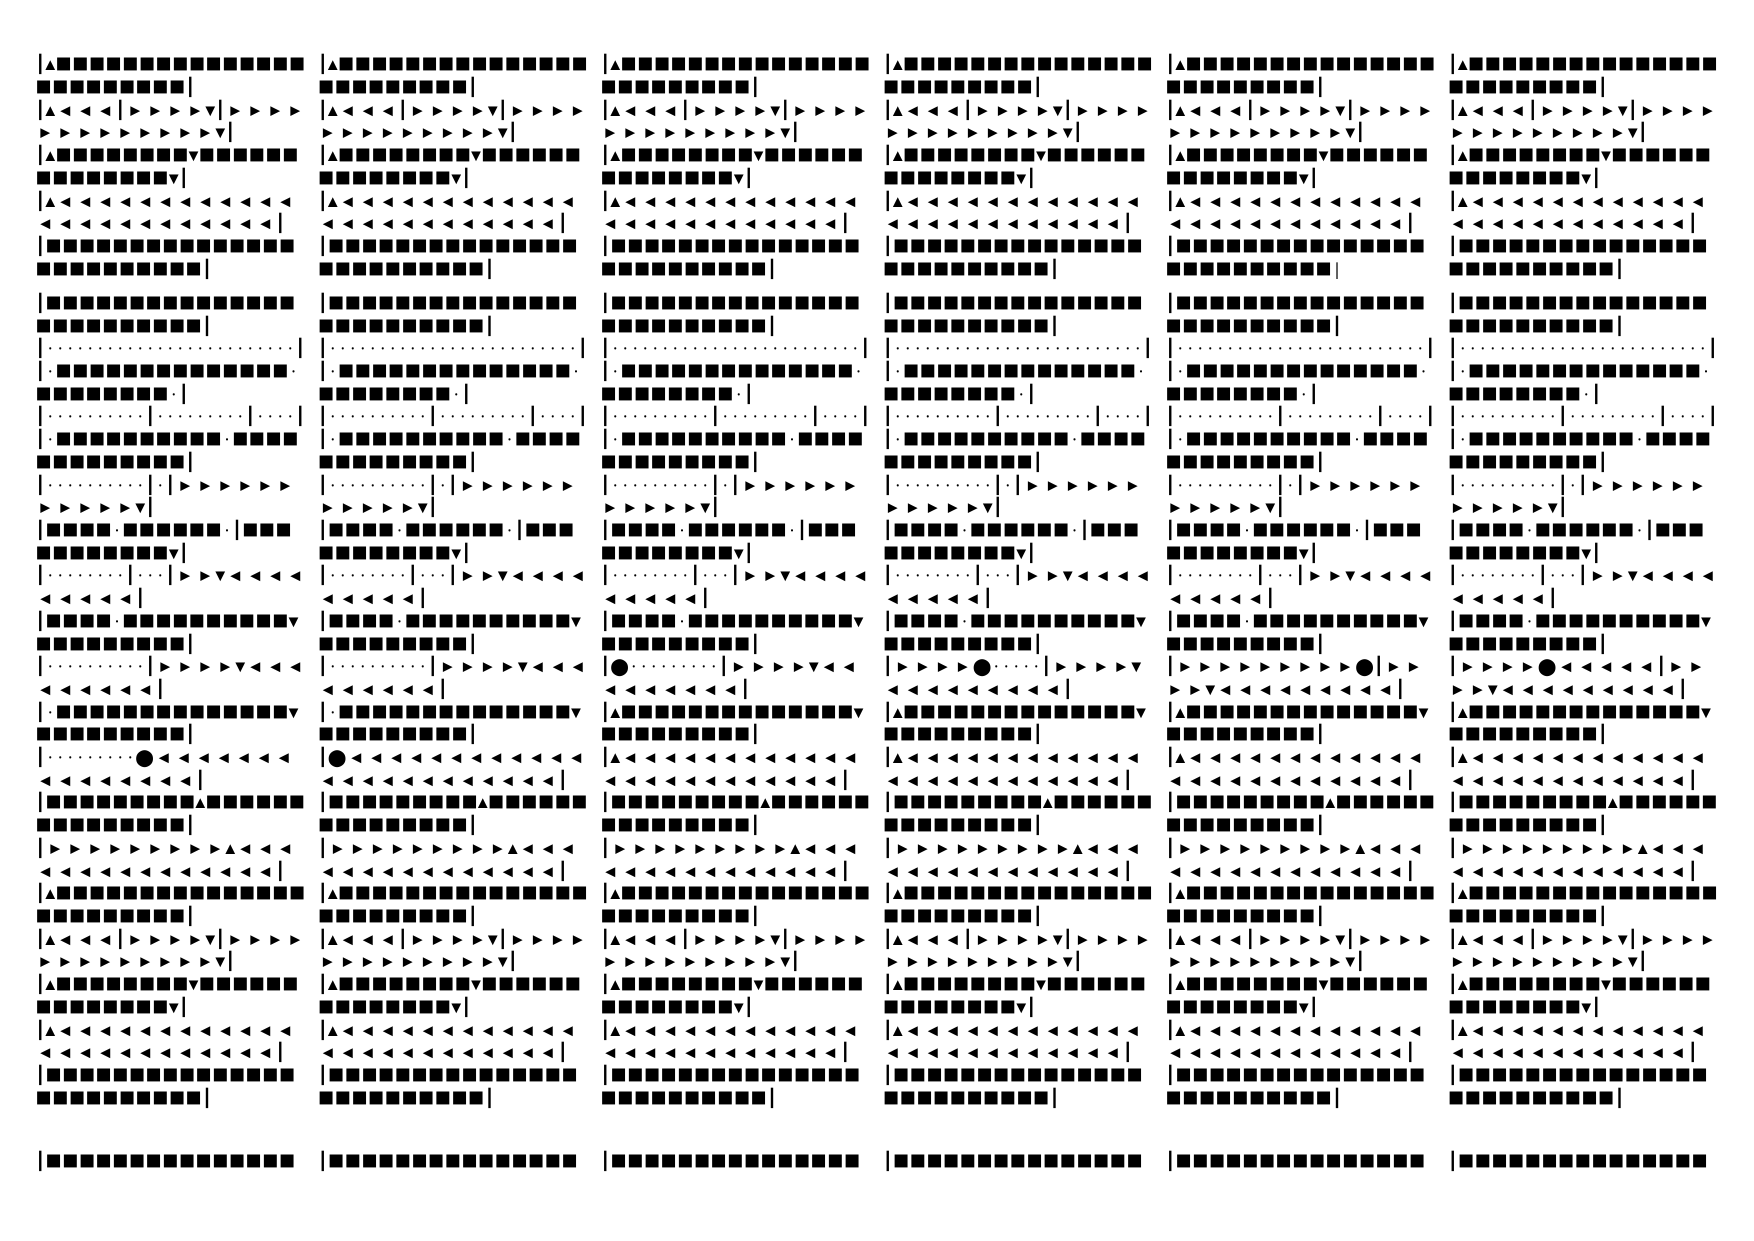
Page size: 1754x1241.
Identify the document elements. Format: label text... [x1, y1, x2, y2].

table_header ┃▲⬛⬛⬛⬛⬛⬛⬛⬛⬛⬛⬛⬛⬛⬛⬛⬛⬛⬛⬛⬛⬛⬛⬛⬛┃ ┃▲◀◀◀┃▶▶▶▶▼┃▶▶▶▶▶▶▶▶▶▶▶▶▶▼┃ ┃▲⬛⬛⬛⬛⬛⬛⬛⬛▼⬛⬛⬛⬛⬛⬛⬛⬛⬛⬛⬛⬛⬛⬛▼┃ ┃▲◀◀◀◀◀◀◀◀◀◀◀◀◀◀◀◀◀◀◀◀◀◀◀◀┃ ┃⬛⬛⬛⬛⬛⬛⬛⬛⬛⬛⬛⬛⬛⬛⬛⬛⬛⬛⬛⬛⬛⬛⬛⬛⬛┃ [1442, 47, 1724, 286]
table_header ┃⬛⬛⬛⬛⬛⬛⬛⬛⬛⬛⬛⬛⬛⬛⬛ [1159, 1144, 1442, 1178]
table_header ┃⬛⬛⬛⬛⬛⬛⬛⬛⬛⬛⬛⬛⬛⬛⬛ [877, 1144, 1159, 1178]
table_header ┃⬛⬛⬛⬛⬛⬛⬛⬛⬛⬛⬛⬛⬛⬛⬛ [30, 1144, 312, 1178]
table_header ┃▲⬛⬛⬛⬛⬛⬛⬛⬛⬛⬛⬛⬛⬛⬛⬛⬛⬛⬛⬛⬛⬛⬛⬛⬛┃ ┃▲◀◀◀┃▶▶▶▶▼┃▶▶▶▶▶▶▶▶▶▶▶▶▶▼┃ ┃▲⬛⬛⬛⬛⬛⬛⬛⬛▼⬛⬛⬛⬛⬛⬛⬛⬛⬛⬛⬛⬛⬛⬛▼┃ ┃▲◀◀◀◀◀◀◀◀◀◀◀◀◀◀◀◀◀◀◀◀◀◀◀◀┃ ┃⬛⬛⬛⬛⬛⬛⬛⬛⬛⬛⬛⬛⬛⬛⬛⬛⬛⬛⬛⬛⬛⬛⬛⬛⬛┃ [594, 47, 877, 286]
table_header ┃⬛⬛⬛⬛⬛⬛⬛⬛⬛⬛⬛⬛⬛⬛⬛⬛⬛⬛⬛⬛⬛⬛⬛⬛⬛┃ ┃∙∙∙∙∙∙∙∙∙∙∙∙∙∙∙∙∙∙∙∙∙∙∙∙∙┃ ┃∙⬛⬛⬛⬛⬛⬛⬛⬛⬛⬛⬛⬛⬛⬛∙⬛⬛⬛⬛⬛⬛⬛⬛∙┃ ┃∙∙∙∙∙∙∙∙∙∙┃∙∙∙∙∙∙∙∙∙┃∙∙∙∙┃ ┃∙⬛⬛⬛⬛⬛⬛⬛⬛⬛⬛∙⬛⬛⬛⬛⬛⬛⬛⬛⬛⬛⬛⬛⬛┃ ┃∙∙∙∙∙∙∙∙∙∙┃∙┃▶▶▶▶▶▶▶▶▶▶▶▼┃ ┃⬛⬛⬛⬛∙⬛⬛⬛⬛⬛⬛∙┃⬛⬛⬛⬛⬛⬛⬛⬛⬛⬛⬛▼┃ ┃∙∙∙∙∙∙∙∙┃∙∙∙┃▶▶▼◀◀◀◀◀◀◀◀◀┃ ┃⬛⬛⬛⬛∙⬛⬛⬛⬛⬛⬛⬛⬛⬛⬛▼⬛⬛⬛⬛⬛⬛⬛⬛⬛┃ ┃⬤∙∙∙∙∙∙∙∙∙┃▶▶▶▶▼◀◀◀◀◀◀◀◀◀┃ ┃▲⬛⬛⬛⬛⬛⬛⬛⬛⬛⬛⬛⬛⬛⬛▼⬛⬛⬛⬛⬛⬛⬛⬛⬛┃ ┃▲◀◀◀◀◀◀◀◀◀◀◀◀◀◀◀◀◀◀◀◀◀◀◀◀┃ ┃⬛⬛⬛⬛⬛⬛⬛⬛⬛▲⬛⬛⬛⬛⬛⬛⬛⬛⬛⬛⬛⬛⬛⬛⬛┃ ┃▶▶▶▶▶▶▶▶▶▲◀◀◀◀◀◀◀◀◀◀◀◀◀◀◀┃ ┃▲⬛⬛⬛⬛⬛⬛⬛⬛⬛⬛⬛⬛⬛⬛⬛⬛⬛⬛⬛⬛⬛⬛⬛⬛┃ ┃▲◀◀◀┃▶▶▶▶▼┃▶▶▶▶▶▶▶▶▶▶▶▶▶▼┃ ┃▲⬛⬛⬛⬛⬛⬛⬛⬛▼⬛⬛⬛⬛⬛⬛⬛⬛⬛⬛⬛⬛⬛⬛▼┃ ┃▲◀◀◀◀◀◀◀◀◀◀◀◀◀◀◀◀◀◀◀◀◀◀◀◀┃ ┃⬛⬛⬛⬛⬛⬛⬛⬛⬛⬛⬛⬛⬛⬛⬛⬛⬛⬛⬛⬛⬛⬛⬛⬛⬛┃ [594, 286, 877, 1115]
table_header ┃⬛⬛⬛⬛⬛⬛⬛⬛⬛⬛⬛⬛⬛⬛⬛⬛⬛⬛⬛⬛⬛⬛⬛⬛⬛┃ ┃∙∙∙∙∙∙∙∙∙∙∙∙∙∙∙∙∙∙∙∙∙∙∙∙∙┃ ┃∙⬛⬛⬛⬛⬛⬛⬛⬛⬛⬛⬛⬛⬛⬛∙⬛⬛⬛⬛⬛⬛⬛⬛∙┃ ┃∙∙∙∙∙∙∙∙∙∙┃∙∙∙∙∙∙∙∙∙┃∙∙∙∙┃ ┃∙⬛⬛⬛⬛⬛⬛⬛⬛⬛⬛∙⬛⬛⬛⬛⬛⬛⬛⬛⬛⬛⬛⬛⬛┃ ┃∙∙∙∙∙∙∙∙∙∙┃∙┃▶▶▶▶▶▶▶▶▶▶▶▼┃ ┃⬛⬛⬛⬛∙⬛⬛⬛⬛⬛⬛∙┃⬛⬛⬛⬛⬛⬛⬛⬛⬛⬛⬛▼┃ ┃∙∙∙∙∙∙∙∙┃∙∙∙┃▶▶▼◀◀◀◀◀◀◀◀◀┃ ┃⬛⬛⬛⬛∙⬛⬛⬛⬛⬛⬛⬛⬛⬛⬛▼⬛⬛⬛⬛⬛⬛⬛⬛⬛┃ ┃▶▶▶▶⬤◀◀◀◀◀┃▶▶▶▶▼◀◀◀◀◀◀◀◀◀┃ ┃▲⬛⬛⬛⬛⬛⬛⬛⬛⬛⬛⬛⬛⬛⬛▼⬛⬛⬛⬛⬛⬛⬛⬛⬛┃ ┃▲◀◀◀◀◀◀◀◀◀◀◀◀◀◀◀◀◀◀◀◀◀◀◀◀┃ ┃⬛⬛⬛⬛⬛⬛⬛⬛⬛▲⬛⬛⬛⬛⬛⬛⬛⬛⬛⬛⬛⬛⬛⬛⬛┃ ┃▶▶▶▶▶▶▶▶▶▲◀◀◀◀◀◀◀◀◀◀◀◀◀◀◀┃ ┃▲⬛⬛⬛⬛⬛⬛⬛⬛⬛⬛⬛⬛⬛⬛⬛⬛⬛⬛⬛⬛⬛⬛⬛⬛┃ ┃▲◀◀◀┃▶▶▶▶▼┃▶▶▶▶▶▶▶▶▶▶▶▶▶▼┃ ┃▲⬛⬛⬛⬛⬛⬛⬛⬛▼⬛⬛⬛⬛⬛⬛⬛⬛⬛⬛⬛⬛⬛⬛▼┃ ┃▲◀◀◀◀◀◀◀◀◀◀◀◀◀◀◀◀◀◀◀◀◀◀◀◀┃ ┃⬛⬛⬛⬛⬛⬛⬛⬛⬛⬛⬛⬛⬛⬛⬛⬛⬛⬛⬛⬛⬛⬛⬛⬛⬛┃ [1442, 286, 1724, 1115]
table_header ┃▲⬛⬛⬛⬛⬛⬛⬛⬛⬛⬛⬛⬛⬛⬛⬛⬛⬛⬛⬛⬛⬛⬛⬛⬛┃ ┃▲◀◀◀┃▶▶▶▶▼┃▶▶▶▶▶▶▶▶▶▶▶▶▶▼┃ ┃▲⬛⬛⬛⬛⬛⬛⬛⬛▼⬛⬛⬛⬛⬛⬛⬛⬛⬛⬛⬛⬛⬛⬛▼┃ ┃▲◀◀◀◀◀◀◀◀◀◀◀◀◀◀◀◀◀◀◀◀◀◀◀◀┃ ┃⬛⬛⬛⬛⬛⬛⬛⬛⬛⬛⬛⬛⬛⬛⬛⬛⬛⬛⬛⬛⬛⬛⬛⬛⬛┃ [877, 47, 1159, 286]
table_header ┃⬛⬛⬛⬛⬛⬛⬛⬛⬛⬛⬛⬛⬛⬛⬛⬛⬛⬛⬛⬛⬛⬛⬛⬛⬛┃ ┃∙∙∙∙∙∙∙∙∙∙∙∙∙∙∙∙∙∙∙∙∙∙∙∙∙┃ ┃∙⬛⬛⬛⬛⬛⬛⬛⬛⬛⬛⬛⬛⬛⬛∙⬛⬛⬛⬛⬛⬛⬛⬛∙┃ ┃∙∙∙∙∙∙∙∙∙∙┃∙∙∙∙∙∙∙∙∙┃∙∙∙∙┃ ┃∙⬛⬛⬛⬛⬛⬛⬛⬛⬛⬛∙⬛⬛⬛⬛⬛⬛⬛⬛⬛⬛⬛⬛⬛┃ ┃∙∙∙∙∙∙∙∙∙∙┃∙┃▶▶▶▶▶▶▶▶▶▶▶▼┃ ┃⬛⬛⬛⬛∙⬛⬛⬛⬛⬛⬛∙┃⬛⬛⬛⬛⬛⬛⬛⬛⬛⬛⬛▼┃ ┃∙∙∙∙∙∙∙∙┃∙∙∙┃▶▶▼◀◀◀◀◀◀◀◀◀┃ ┃⬛⬛⬛⬛∙⬛⬛⬛⬛⬛⬛⬛⬛⬛⬛▼⬛⬛⬛⬛⬛⬛⬛⬛⬛┃ ┃▶▶▶▶▶▶▶▶▶⬤┃▶▶▶▶▼◀◀◀◀◀◀◀◀◀┃ ┃▲⬛⬛⬛⬛⬛⬛⬛⬛⬛⬛⬛⬛⬛⬛▼⬛⬛⬛⬛⬛⬛⬛⬛⬛┃ ┃▲◀◀◀◀◀◀◀◀◀◀◀◀◀◀◀◀◀◀◀◀◀◀◀◀┃ ┃⬛⬛⬛⬛⬛⬛⬛⬛⬛▲⬛⬛⬛⬛⬛⬛⬛⬛⬛⬛⬛⬛⬛⬛⬛┃ ┃▶▶▶▶▶▶▶▶▶▲◀◀◀◀◀◀◀◀◀◀◀◀◀◀◀┃ ┃▲⬛⬛⬛⬛⬛⬛⬛⬛⬛⬛⬛⬛⬛⬛⬛⬛⬛⬛⬛⬛⬛⬛⬛⬛┃ ┃▲◀◀◀┃▶▶▶▶▼┃▶▶▶▶▶▶▶▶▶▶▶▶▶▼┃ ┃▲⬛⬛⬛⬛⬛⬛⬛⬛▼⬛⬛⬛⬛⬛⬛⬛⬛⬛⬛⬛⬛⬛⬛▼┃ ┃▲◀◀◀◀◀◀◀◀◀◀◀◀◀◀◀◀◀◀◀◀◀◀◀◀┃ ┃⬛⬛⬛⬛⬛⬛⬛⬛⬛⬛⬛⬛⬛⬛⬛⬛⬛⬛⬛⬛⬛⬛⬛⬛⬛┃ [1159, 286, 1442, 1115]
table_header ┃⬛⬛⬛⬛⬛⬛⬛⬛⬛⬛⬛⬛⬛⬛⬛ [312, 1144, 594, 1178]
table_header ┃▲⬛⬛⬛⬛⬛⬛⬛⬛⬛⬛⬛⬛⬛⬛⬛⬛⬛⬛⬛⬛⬛⬛⬛⬛┃ ┃▲◀◀◀┃▶▶▶▶▼┃▶▶▶▶▶▶▶▶▶▶▶▶▶▼┃ ┃▲⬛⬛⬛⬛⬛⬛⬛⬛▼⬛⬛⬛⬛⬛⬛⬛⬛⬛⬛⬛⬛⬛⬛▼┃ ┃▲◀◀◀◀◀◀◀◀◀◀◀◀◀◀◀◀◀◀◀◀◀◀◀◀┃ ┃⬛⬛⬛⬛⬛⬛⬛⬛⬛⬛⬛⬛⬛⬛⬛⬛⬛⬛⬛⬛⬛⬛⬛⬛⬛┃ [30, 47, 312, 286]
table_header ┃⬛⬛⬛⬛⬛⬛⬛⬛⬛⬛⬛⬛⬛⬛⬛⬛⬛⬛⬛⬛⬛⬛⬛⬛⬛┃ ┃∙∙∙∙∙∙∙∙∙∙∙∙∙∙∙∙∙∙∙∙∙∙∙∙∙┃ ┃∙⬛⬛⬛⬛⬛⬛⬛⬛⬛⬛⬛⬛⬛⬛∙⬛⬛⬛⬛⬛⬛⬛⬛∙┃ ┃∙∙∙∙∙∙∙∙∙∙┃∙∙∙∙∙∙∙∙∙┃∙∙∙∙┃ ┃∙⬛⬛⬛⬛⬛⬛⬛⬛⬛⬛∙⬛⬛⬛⬛⬛⬛⬛⬛⬛⬛⬛⬛⬛┃ ┃∙∙∙∙∙∙∙∙∙∙┃∙┃▶▶▶▶▶▶▶▶▶▶▶▼┃ ┃⬛⬛⬛⬛∙⬛⬛⬛⬛⬛⬛∙┃⬛⬛⬛⬛⬛⬛⬛⬛⬛⬛⬛▼┃ ┃∙∙∙∙∙∙∙∙┃∙∙∙┃▶▶▼◀◀◀◀◀◀◀◀◀┃ ┃⬛⬛⬛⬛∙⬛⬛⬛⬛⬛⬛⬛⬛⬛⬛▼⬛⬛⬛⬛⬛⬛⬛⬛⬛┃ ┃▶▶▶▶⬤∙∙∙∙∙┃▶▶▶▶▼◀◀◀◀◀◀◀◀◀┃ ┃▲⬛⬛⬛⬛⬛⬛⬛⬛⬛⬛⬛⬛⬛⬛▼⬛⬛⬛⬛⬛⬛⬛⬛⬛┃ ┃▲◀◀◀◀◀◀◀◀◀◀◀◀◀◀◀◀◀◀◀◀◀◀◀◀┃ ┃⬛⬛⬛⬛⬛⬛⬛⬛⬛▲⬛⬛⬛⬛⬛⬛⬛⬛⬛⬛⬛⬛⬛⬛⬛┃ ┃▶▶▶▶▶▶▶▶▶▲◀◀◀◀◀◀◀◀◀◀◀◀◀◀◀┃ ┃▲⬛⬛⬛⬛⬛⬛⬛⬛⬛⬛⬛⬛⬛⬛⬛⬛⬛⬛⬛⬛⬛⬛⬛⬛┃ ┃▲◀◀◀┃▶▶▶▶▼┃▶▶▶▶▶▶▶▶▶▶▶▶▶▼┃ ┃▲⬛⬛⬛⬛⬛⬛⬛⬛▼⬛⬛⬛⬛⬛⬛⬛⬛⬛⬛⬛⬛⬛⬛▼┃ ┃▲◀◀◀◀◀◀◀◀◀◀◀◀◀◀◀◀◀◀◀◀◀◀◀◀┃ ┃⬛⬛⬛⬛⬛⬛⬛⬛⬛⬛⬛⬛⬛⬛⬛⬛⬛⬛⬛⬛⬛⬛⬛⬛⬛┃ [877, 286, 1159, 1115]
table_header ┃⬛⬛⬛⬛⬛⬛⬛⬛⬛⬛⬛⬛⬛⬛⬛ [1442, 1144, 1724, 1178]
table_header ┃⬛⬛⬛⬛⬛⬛⬛⬛⬛⬛⬛⬛⬛⬛⬛⬛⬛⬛⬛⬛⬛⬛⬛⬛⬛┃ ┃∙∙∙∙∙∙∙∙∙∙∙∙∙∙∙∙∙∙∙∙∙∙∙∙∙┃ ┃∙⬛⬛⬛⬛⬛⬛⬛⬛⬛⬛⬛⬛⬛⬛∙⬛⬛⬛⬛⬛⬛⬛⬛∙┃ ┃∙∙∙∙∙∙∙∙∙∙┃∙∙∙∙∙∙∙∙∙┃∙∙∙∙┃ ┃∙⬛⬛⬛⬛⬛⬛⬛⬛⬛⬛∙⬛⬛⬛⬛⬛⬛⬛⬛⬛⬛⬛⬛⬛┃ ┃∙∙∙∙∙∙∙∙∙∙┃∙┃▶▶▶▶▶▶▶▶▶▶▶▼┃ ┃⬛⬛⬛⬛∙⬛⬛⬛⬛⬛⬛∙┃⬛⬛⬛⬛⬛⬛⬛⬛⬛⬛⬛▼┃ ┃∙∙∙∙∙∙∙∙┃∙∙∙┃▶▶▼◀◀◀◀◀◀◀◀◀┃ ┃⬛⬛⬛⬛∙⬛⬛⬛⬛⬛⬛⬛⬛⬛⬛▼⬛⬛⬛⬛⬛⬛⬛⬛⬛┃ ┃∙∙∙∙∙∙∙∙∙∙┃▶▶▶▶▼◀◀◀◀◀◀◀◀◀┃ ┃∙⬛⬛⬛⬛⬛⬛⬛⬛⬛⬛⬛⬛⬛⬛▼⬛⬛⬛⬛⬛⬛⬛⬛⬛┃ ┃⬤◀◀◀◀◀◀◀◀◀◀◀◀◀◀◀◀◀◀◀◀◀◀◀◀┃ ┃⬛⬛⬛⬛⬛⬛⬛⬛⬛▲⬛⬛⬛⬛⬛⬛⬛⬛⬛⬛⬛⬛⬛⬛⬛┃ ┃▶▶▶▶▶▶▶▶▶▲◀◀◀◀◀◀◀◀◀◀◀◀◀◀◀┃ ┃▲⬛⬛⬛⬛⬛⬛⬛⬛⬛⬛⬛⬛⬛⬛⬛⬛⬛⬛⬛⬛⬛⬛⬛⬛┃ ┃▲◀◀◀┃▶▶▶▶▼┃▶▶▶▶▶▶▶▶▶▶▶▶▶▼┃ ┃▲⬛⬛⬛⬛⬛⬛⬛⬛▼⬛⬛⬛⬛⬛⬛⬛⬛⬛⬛⬛⬛⬛⬛▼┃ ┃▲◀◀◀◀◀◀◀◀◀◀◀◀◀◀◀◀◀◀◀◀◀◀◀◀┃ ┃⬛⬛⬛⬛⬛⬛⬛⬛⬛⬛⬛⬛⬛⬛⬛⬛⬛⬛⬛⬛⬛⬛⬛⬛⬛┃ [312, 286, 594, 1115]
table_header ┃▲⬛⬛⬛⬛⬛⬛⬛⬛⬛⬛⬛⬛⬛⬛⬛⬛⬛⬛⬛⬛⬛⬛⬛⬛┃ ┃▲◀◀◀┃▶▶▶▶▼┃▶▶▶▶▶▶▶▶▶▶▶▶▶▼┃ ┃▲⬛⬛⬛⬛⬛⬛⬛⬛▼⬛⬛⬛⬛⬛⬛⬛⬛⬛⬛⬛⬛⬛⬛▼┃ ┃▲◀◀◀◀◀◀◀◀◀◀◀◀◀◀◀◀◀◀◀◀◀◀◀◀┃ ┃⬛⬛⬛⬛⬛⬛⬛⬛⬛⬛⬛⬛⬛⬛⬛⬛⬛⬛⬛⬛⬛⬛⬛⬛⬛| [1159, 47, 1442, 286]
table_header ┃▲⬛⬛⬛⬛⬛⬛⬛⬛⬛⬛⬛⬛⬛⬛⬛⬛⬛⬛⬛⬛⬛⬛⬛⬛┃ ┃▲◀◀◀┃▶▶▶▶▼┃▶▶▶▶▶▶▶▶▶▶▶▶▶▼┃ ┃▲⬛⬛⬛⬛⬛⬛⬛⬛▼⬛⬛⬛⬛⬛⬛⬛⬛⬛⬛⬛⬛⬛⬛▼┃ ┃▲◀◀◀◀◀◀◀◀◀◀◀◀◀◀◀◀◀◀◀◀◀◀◀◀┃ ┃⬛⬛⬛⬛⬛⬛⬛⬛⬛⬛⬛⬛⬛⬛⬛⬛⬛⬛⬛⬛⬛⬛⬛⬛⬛┃ [312, 47, 594, 286]
table_header ┃⬛⬛⬛⬛⬛⬛⬛⬛⬛⬛⬛⬛⬛⬛⬛⬛⬛⬛⬛⬛⬛⬛⬛⬛⬛┃ ┃∙∙∙∙∙∙∙∙∙∙∙∙∙∙∙∙∙∙∙∙∙∙∙∙∙┃ ┃∙⬛⬛⬛⬛⬛⬛⬛⬛⬛⬛⬛⬛⬛⬛∙⬛⬛⬛⬛⬛⬛⬛⬛∙┃ ┃∙∙∙∙∙∙∙∙∙∙┃∙∙∙∙∙∙∙∙∙┃∙∙∙∙┃ ┃∙⬛⬛⬛⬛⬛⬛⬛⬛⬛⬛∙⬛⬛⬛⬛⬛⬛⬛⬛⬛⬛⬛⬛⬛┃ ┃∙∙∙∙∙∙∙∙∙∙┃∙┃▶▶▶▶▶▶▶▶▶▶▶▼┃ ┃⬛⬛⬛⬛∙⬛⬛⬛⬛⬛⬛∙┃⬛⬛⬛⬛⬛⬛⬛⬛⬛⬛⬛▼┃ ┃∙∙∙∙∙∙∙∙┃∙∙∙┃▶▶▼◀◀◀◀◀◀◀◀◀┃ ┃⬛⬛⬛⬛∙⬛⬛⬛⬛⬛⬛⬛⬛⬛⬛▼⬛⬛⬛⬛⬛⬛⬛⬛⬛┃ ┃∙∙∙∙∙∙∙∙∙∙┃▶▶▶▶▼◀◀◀◀◀◀◀◀◀┃ ┃∙⬛⬛⬛⬛⬛⬛⬛⬛⬛⬛⬛⬛⬛⬛▼⬛⬛⬛⬛⬛⬛⬛⬛⬛┃ ┃∙∙∙∙∙∙∙∙∙⬤◀◀◀◀◀◀◀◀◀◀◀◀◀◀◀┃ ┃⬛⬛⬛⬛⬛⬛⬛⬛⬛▲⬛⬛⬛⬛⬛⬛⬛⬛⬛⬛⬛⬛⬛⬛⬛┃ ┃▶▶▶▶▶▶▶▶▶▲◀◀◀◀◀◀◀◀◀◀◀◀◀◀◀┃ ┃▲⬛⬛⬛⬛⬛⬛⬛⬛⬛⬛⬛⬛⬛⬛⬛⬛⬛⬛⬛⬛⬛⬛⬛⬛┃ ┃▲◀◀◀┃▶▶▶▶▼┃▶▶▶▶▶▶▶▶▶▶▶▶▶▼┃ ┃▲⬛⬛⬛⬛⬛⬛⬛⬛▼⬛⬛⬛⬛⬛⬛⬛⬛⬛⬛⬛⬛⬛⬛▼┃ ┃▲◀◀◀◀◀◀◀◀◀◀◀◀◀◀◀◀◀◀◀◀◀◀◀◀┃ ┃⬛⬛⬛⬛⬛⬛⬛⬛⬛⬛⬛⬛⬛⬛⬛⬛⬛⬛⬛⬛⬛⬛⬛⬛⬛┃ [30, 286, 312, 1115]
table_header ┃⬛⬛⬛⬛⬛⬛⬛⬛⬛⬛⬛⬛⬛⬛⬛ [594, 1144, 877, 1178]
